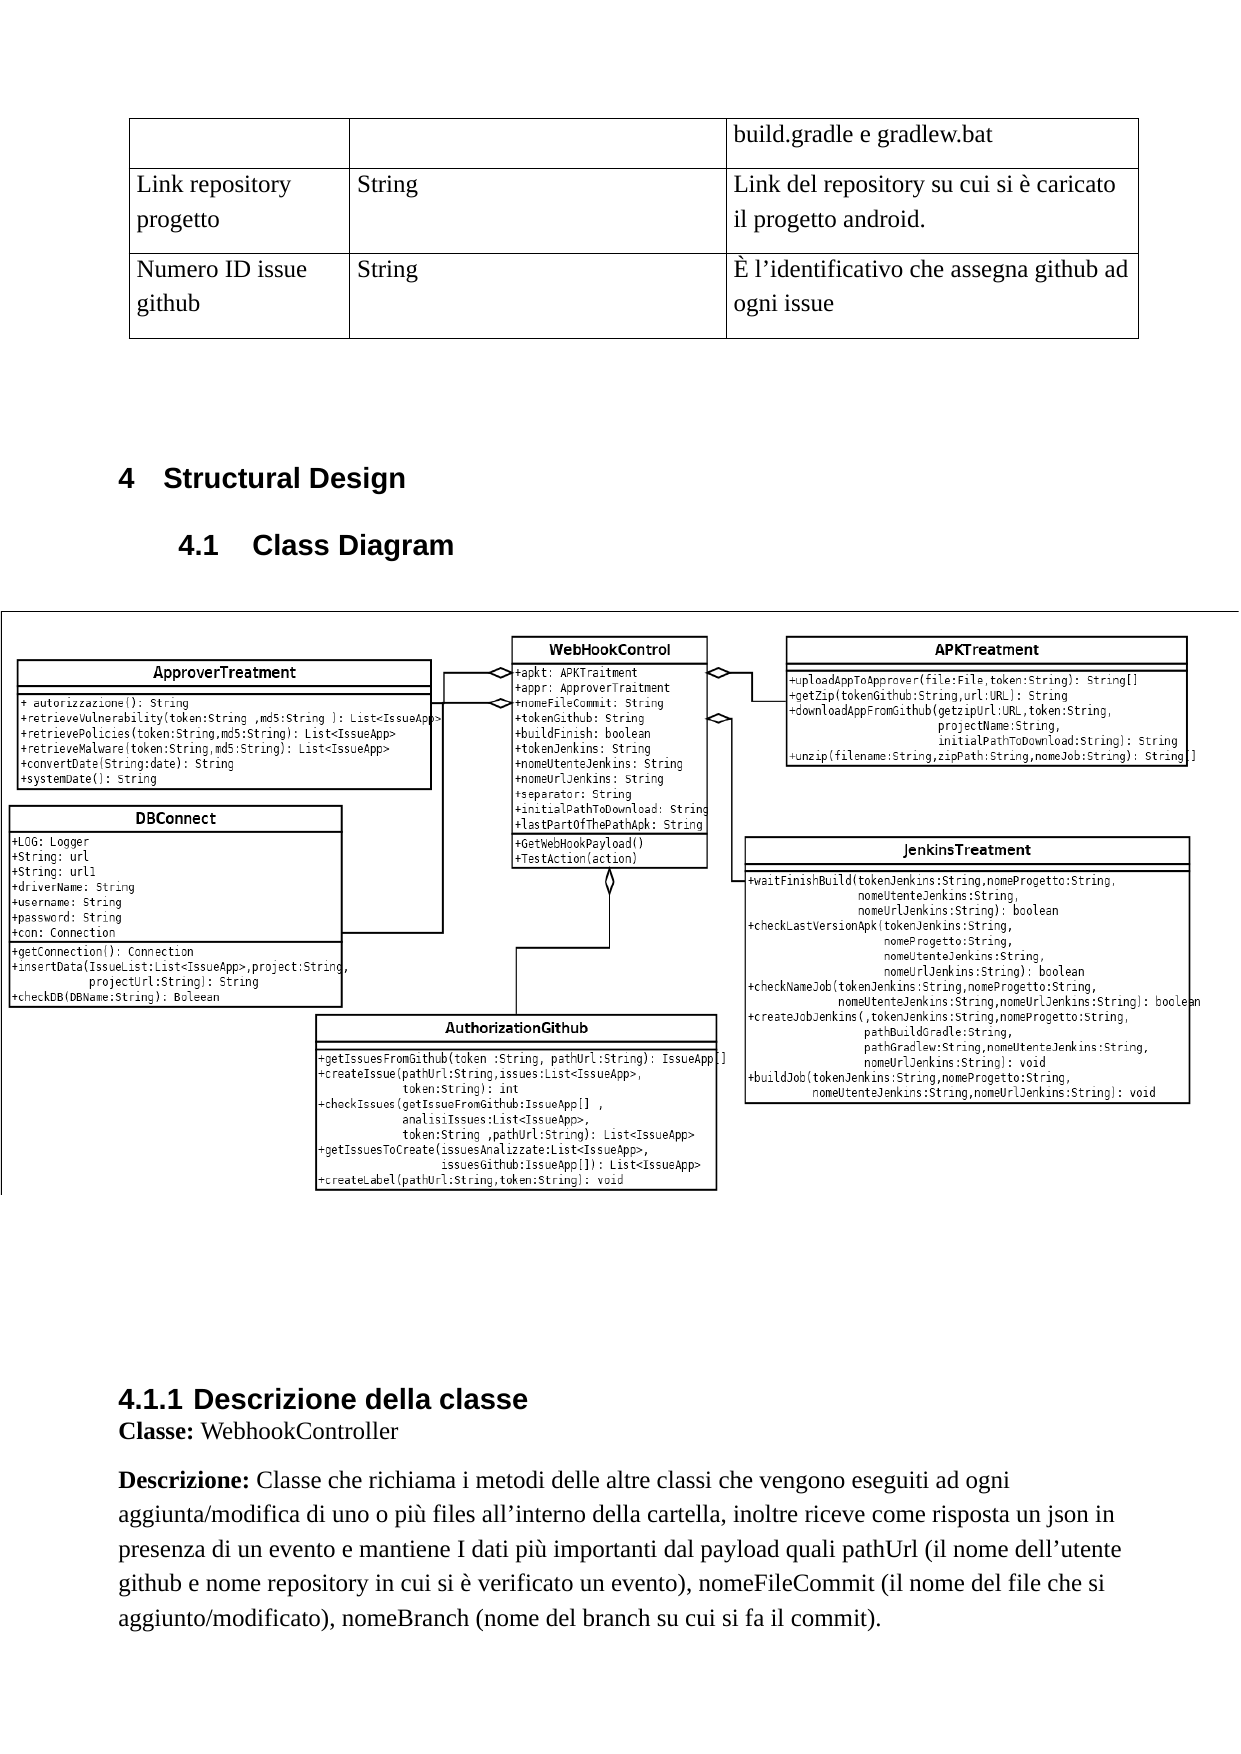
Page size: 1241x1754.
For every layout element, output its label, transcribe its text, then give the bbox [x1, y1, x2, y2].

table_cell È l’identificativo che assegna github ad ogni issue [727, 254, 1138, 337]
text Descrizione: Classe che richiama i metodi delle altre classi che vengono eseguiti ad ogni aggiunta/modifica di uno o più files all’interno della cartella, inoltre riceve come risposta un json in presenza di un evento e mantiene I dati più importanti dal payload quali pathUrl (il nome dell’utente github e nome repository in cui si è verificato un evento), nomeFileCommit (il nome del file che si aggiunto/modificato), nomeBranch (nome del branch su cui si fa il commit). [118, 1465, 1122, 1632]
table_cell build.gradle e gradlew.bat [727, 119, 1138, 168]
subtitle Structural Design [118, 462, 1122, 495]
table_cell [350, 119, 726, 168]
table_cell Link del repository su cui si è caricato il progetto android. [727, 169, 1138, 253]
table_cell String [350, 169, 726, 253]
text Classe: WebhookController [118, 1416, 1122, 1444]
table_cell Link repository progetto [130, 169, 349, 253]
table_cell [130, 119, 349, 168]
table_cell String [350, 254, 726, 337]
subtitle Class Diagram [178, 528, 1122, 562]
subtitle Descrizione della classe [118, 1382, 1122, 1416]
table_cell Numero ID issue github [130, 254, 349, 337]
